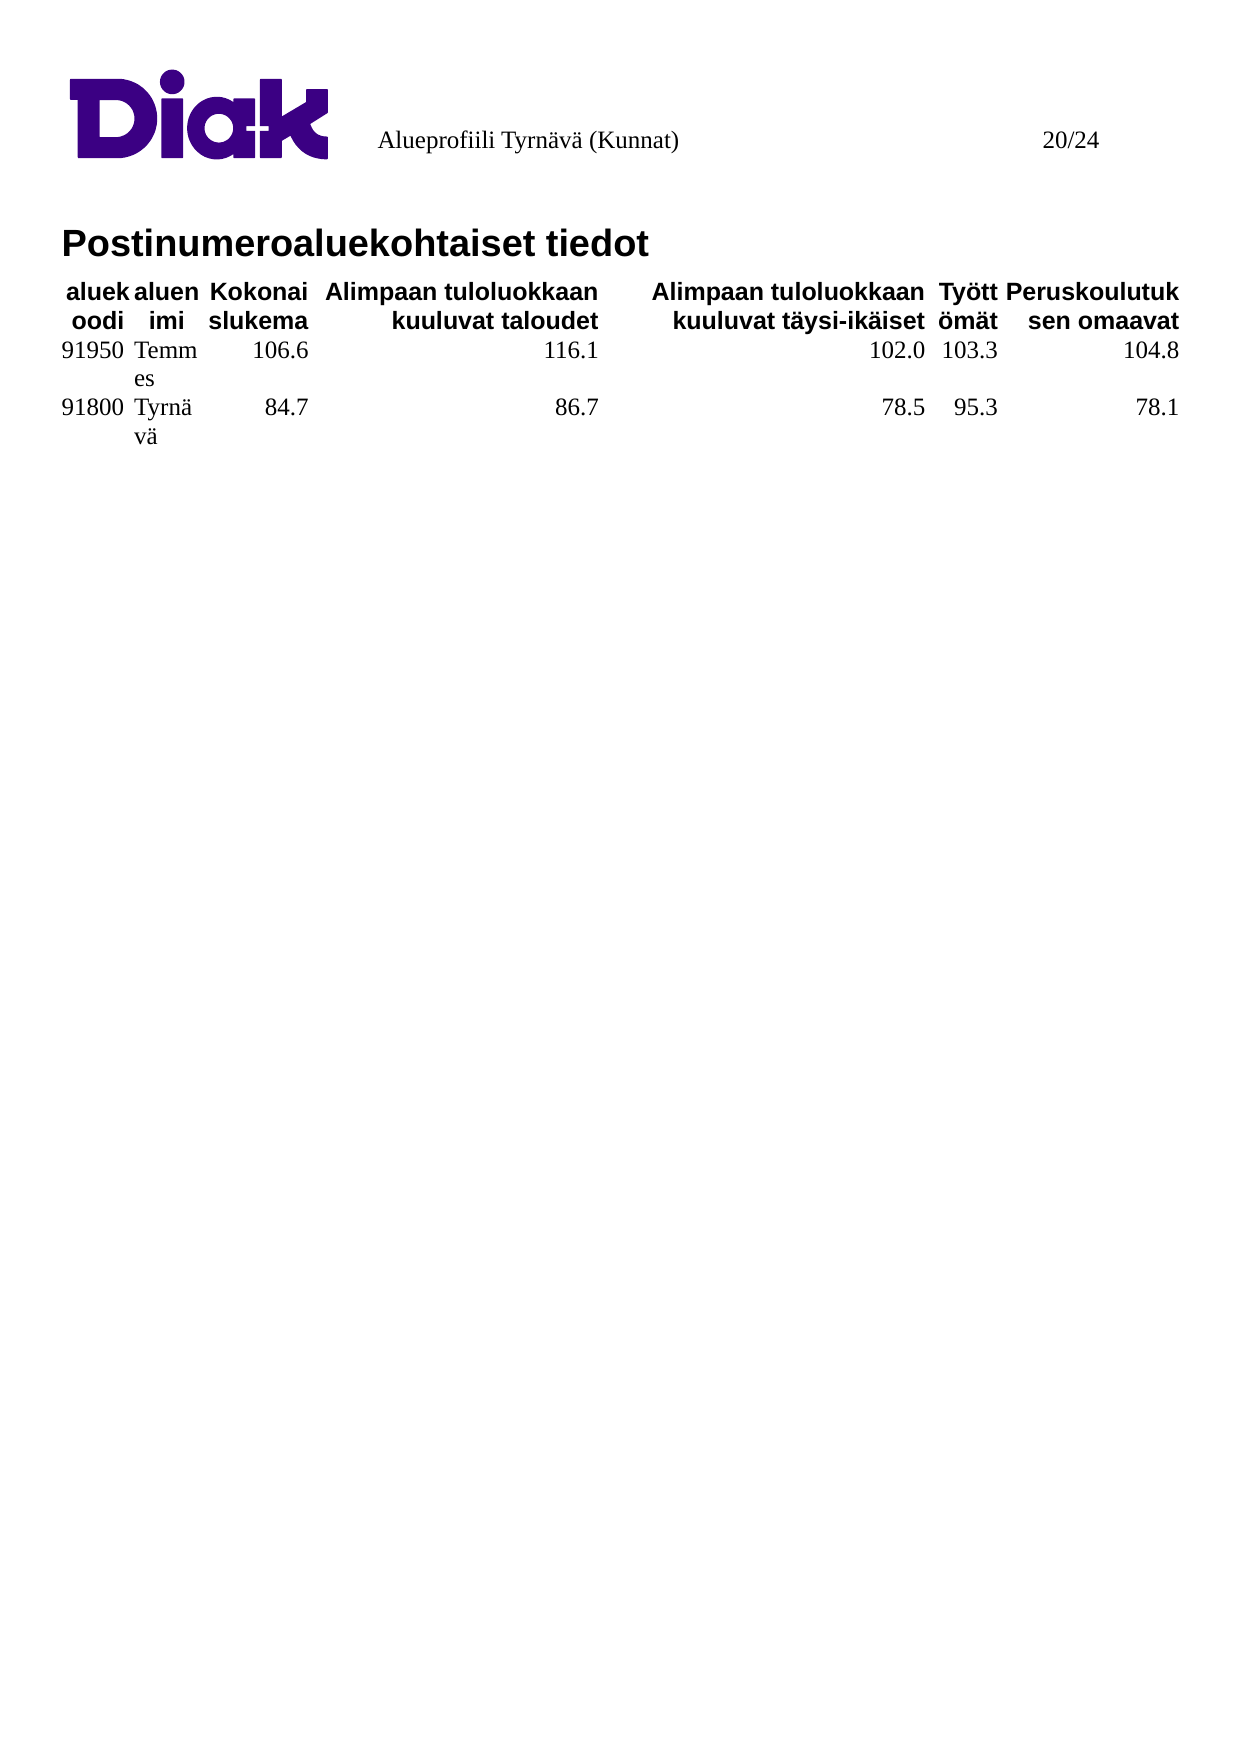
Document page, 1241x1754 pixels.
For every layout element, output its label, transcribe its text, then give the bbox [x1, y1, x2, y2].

table_cell 106.6 [199, 335, 308, 392]
table_cell 78.1 [998, 392, 1179, 450]
table_header aluenimi [134, 277, 199, 335]
subtitle Postinumeroaluekohtaiset tiedot [61, 221, 1179, 265]
table_cell 91800 [61, 392, 134, 450]
table_header Alimpaan tuloluokkaan kuuluvat täysi-ikäiset [599, 277, 925, 335]
table_header Peruskoulutuksen omaavat [998, 277, 1179, 335]
table_cell 102.0 [599, 335, 925, 392]
table_cell 104.8 [998, 335, 1179, 392]
table_cell 78.5 [599, 392, 925, 450]
table_header Kokonaislukema [199, 277, 308, 335]
table_cell 103.3 [925, 335, 998, 392]
table_header Alimpaan tuloluokkaan kuuluvat taloudet [308, 277, 598, 335]
table_cell 91950 [61, 335, 134, 392]
table_cell 116.1 [308, 335, 598, 392]
table_cell Tyrnävä [134, 392, 199, 450]
table_cell 86.7 [308, 392, 598, 450]
table_header aluekoodi [61, 277, 134, 335]
table_header Työttömät [925, 277, 998, 335]
table_cell 84.7 [199, 392, 308, 450]
table_cell Temmes [134, 335, 199, 392]
table_cell 95.3 [925, 392, 998, 450]
